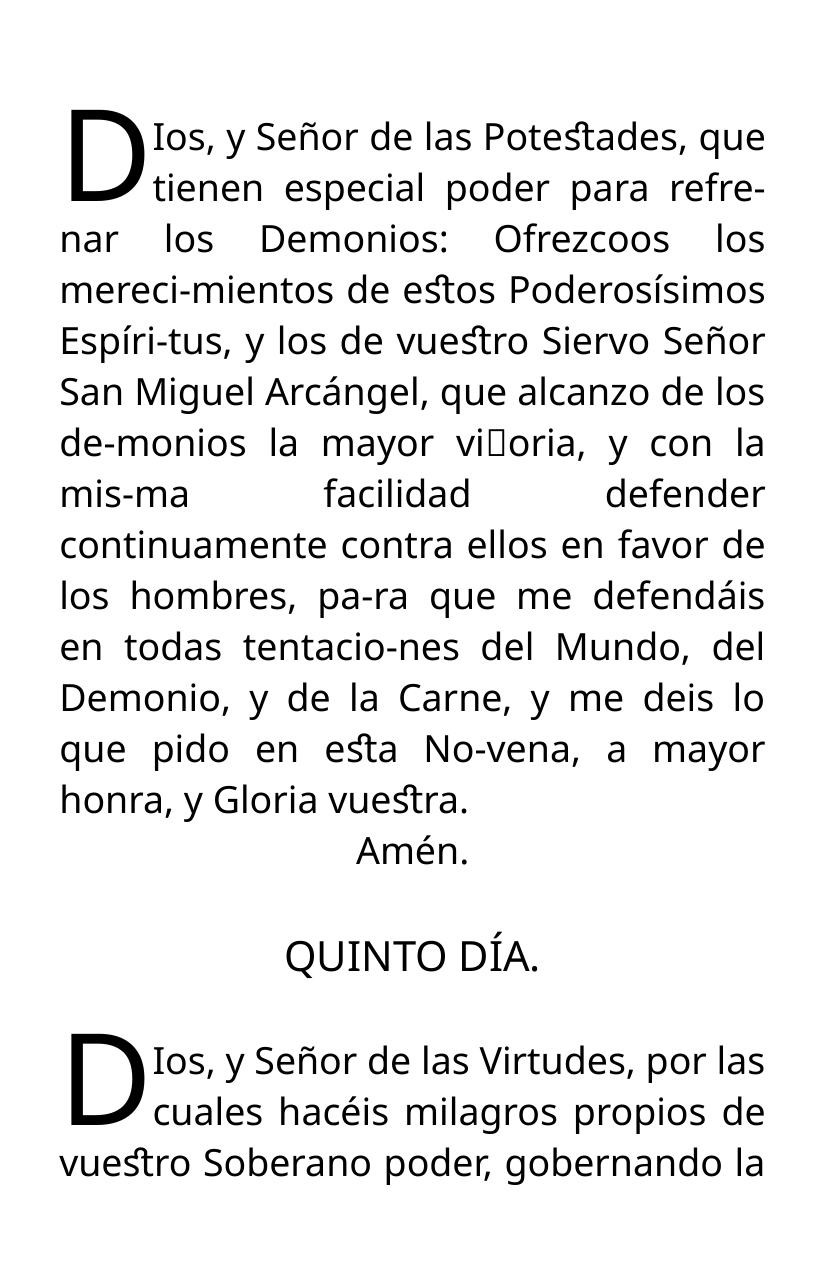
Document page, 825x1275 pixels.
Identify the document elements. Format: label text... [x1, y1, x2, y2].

text DIos, y Señor de las Virtudes, por las cuales hacéis milagros propios de vueﬆro Soberano poder, gobernando la [59, 1034, 766, 1188]
text Amén. [59, 825, 766, 876]
text QUINTO DÍA. [59, 927, 766, 983]
text DIos, y Señor de las Poteﬆades, que tienen especial poder para refre-nar los Demonios: Ofrezcoos los mereci-mientos de eﬆos Poderosísimos Espíri-tus, y los de vueﬆro Siervo Señor San Miguel Arcángel, que alcanzo de los de-monios la mayor vioria, y con la mis-ma facilidad defender continuamente contra ellos en favor de los hombres, pa-ra que me defendáis en todas tentacio-nes del Mundo, del Demonio, y de la Carne, y me deis lo que pido en eﬆa No-vena, a mayor honra, y Gloria vueﬆra. [59, 110, 766, 825]
